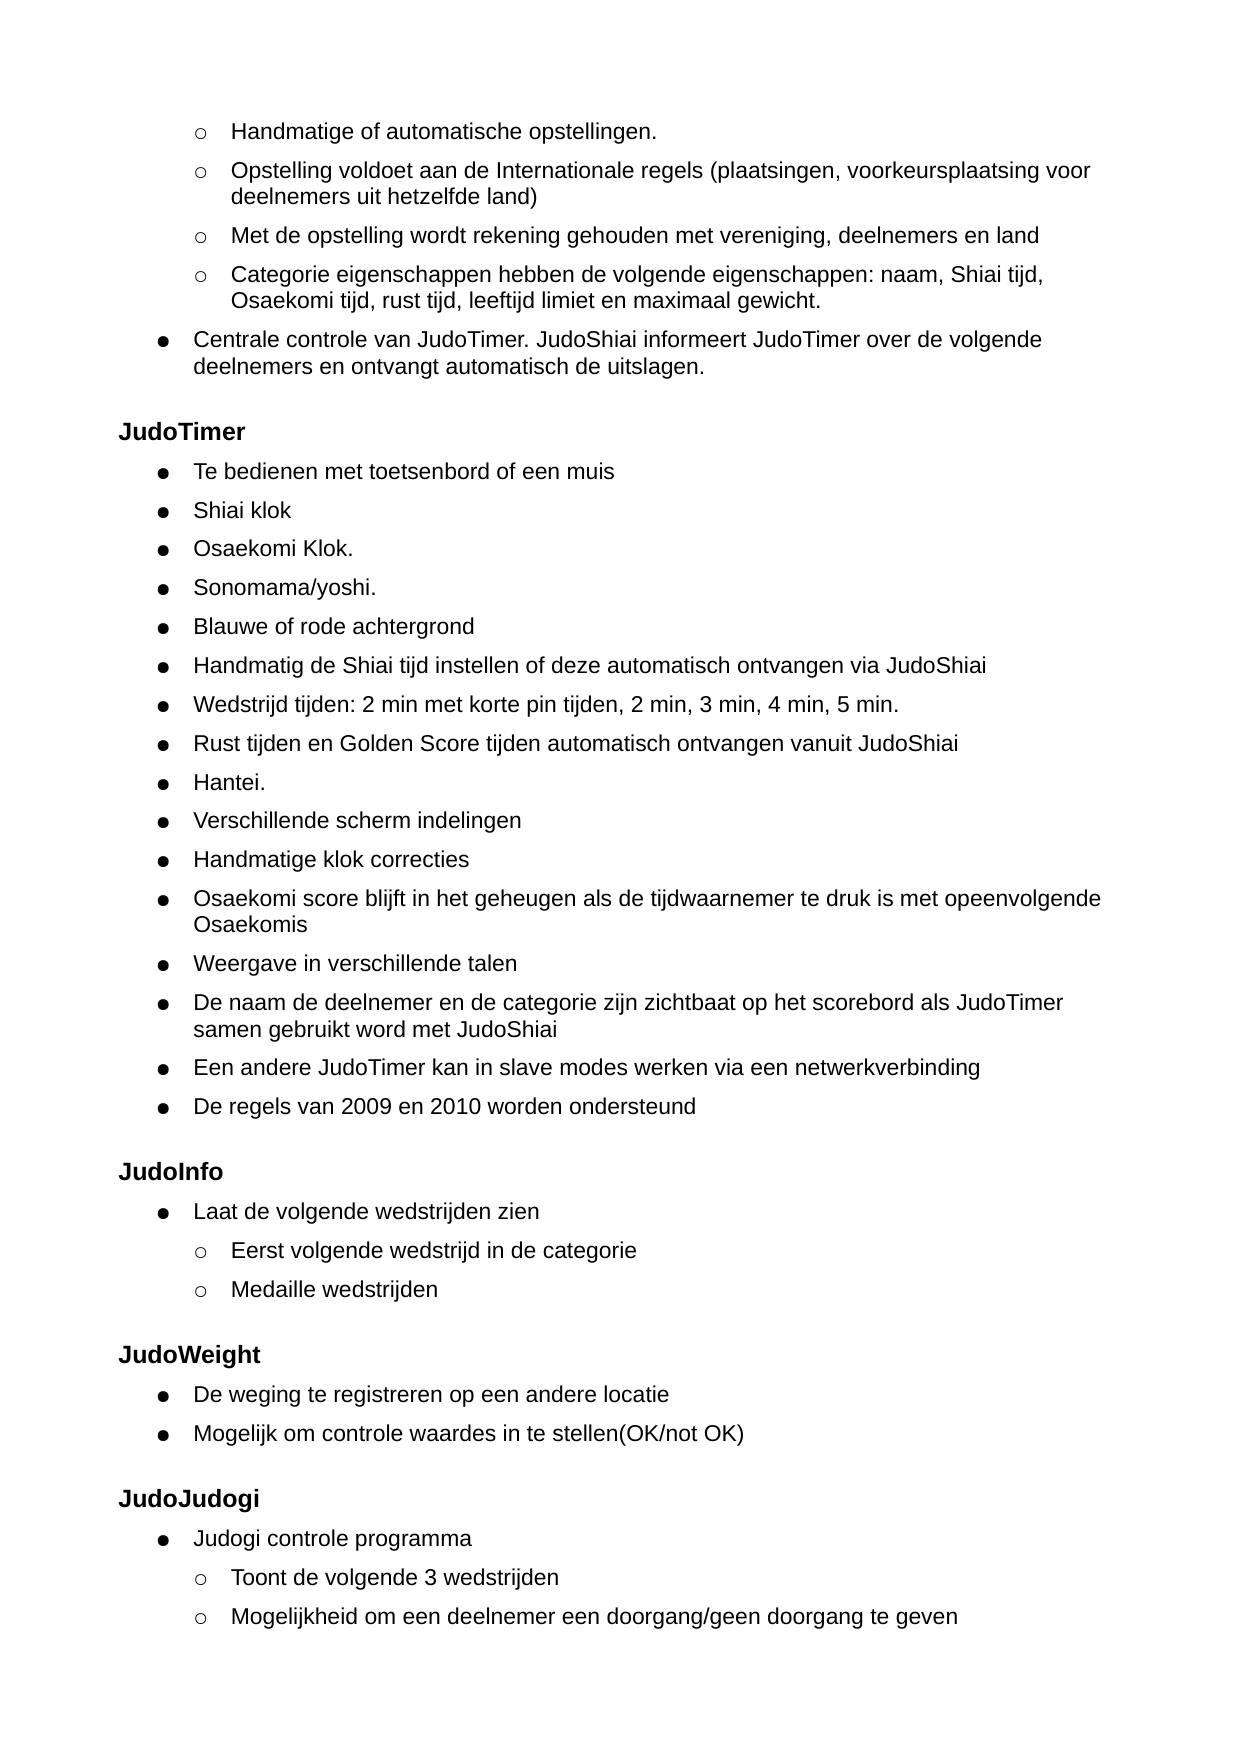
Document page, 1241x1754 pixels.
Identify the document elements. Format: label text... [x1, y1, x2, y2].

list Met de opstelling wordt rekening gehouden met vereniging, deelnemers en land [193, 222, 1122, 248]
list Handmatige klok correcties [156, 846, 1122, 873]
list Shiai klok [156, 497, 1122, 523]
list Mogelijkheid om een deelnemer een doorgang/geen doorgang te geven [193, 1603, 1122, 1629]
subtitle JudoTimer [118, 416, 1122, 445]
list Judogi controle programma [156, 1525, 1122, 1551]
list Mogelijk om controle waardes in te stellen(OK/not OK) [156, 1420, 1122, 1446]
list Een andere JudoTimer kan in slave modes werken via een netwerkverbinding [156, 1054, 1122, 1081]
list Toont de volgende 3 wedstrijden [193, 1564, 1122, 1590]
list Categorie eigenschappen hebben de volgende eigenschappen: naam, Shiai tijd, Osaekomi tijd, rust tijd, leeftijd limiet en maximaal gewicht. [193, 261, 1122, 314]
list De naam de deelnemer en de categorie zijn zichtbaat op het scorebord als JudoTimer samen gebruikt word met JudoShiai [156, 989, 1122, 1042]
subtitle JudoJudogi [118, 1484, 1122, 1513]
list Handmatig de Shiai tijd instellen of deze automatisch ontvangen via JudoShiai [156, 652, 1122, 678]
list Te bedienen met toetsenbord of een muis [156, 458, 1122, 484]
subtitle JudoWeight [118, 1340, 1122, 1369]
list Wedstrijd tijden: 2 min met korte pin tijden, 2 min, 3 min, 4 min, 5 min. [156, 691, 1122, 717]
list Eerst volgende wedstrijd in de categorie [193, 1237, 1122, 1263]
list De weging te registreren op een andere locatie [156, 1381, 1122, 1407]
list Weergave in verschillende talen [156, 950, 1122, 977]
list Laat de volgende wedstrijden zien [156, 1198, 1122, 1225]
list Osaekomi Klok. [156, 535, 1122, 562]
subtitle JudoInfo [118, 1157, 1122, 1186]
list Hantei. [156, 768, 1122, 795]
list De regels van 2009 en 2010 worden ondersteund [156, 1093, 1122, 1119]
list Blauwe of rode achtergrond [156, 613, 1122, 639]
list Osaekomi score blijft in het geheugen als de tijdwaarnemer te druk is met opeenvolgende Osaekomis [156, 885, 1122, 938]
list Medaille wedstrijden [193, 1276, 1122, 1302]
list Verschillende scherm indelingen [156, 807, 1122, 834]
list Rust tijden en Golden Score tijden automatisch ontvangen vanuit JudoShiai [156, 730, 1122, 756]
list Opstelling voldoet aan de Internationale regels (plaatsingen, voorkeursplaatsing voor deelnemers uit hetzelfde land) [193, 157, 1122, 210]
list Handmatige of automatische opstellingen. [193, 118, 1122, 144]
list Centrale controle van JudoTimer. JudoShiai informeert JudoTimer over de volgende deelnemers en ontvangt automatisch de uitslagen. [156, 326, 1122, 379]
list Sonomama/yoshi. [156, 574, 1122, 601]
